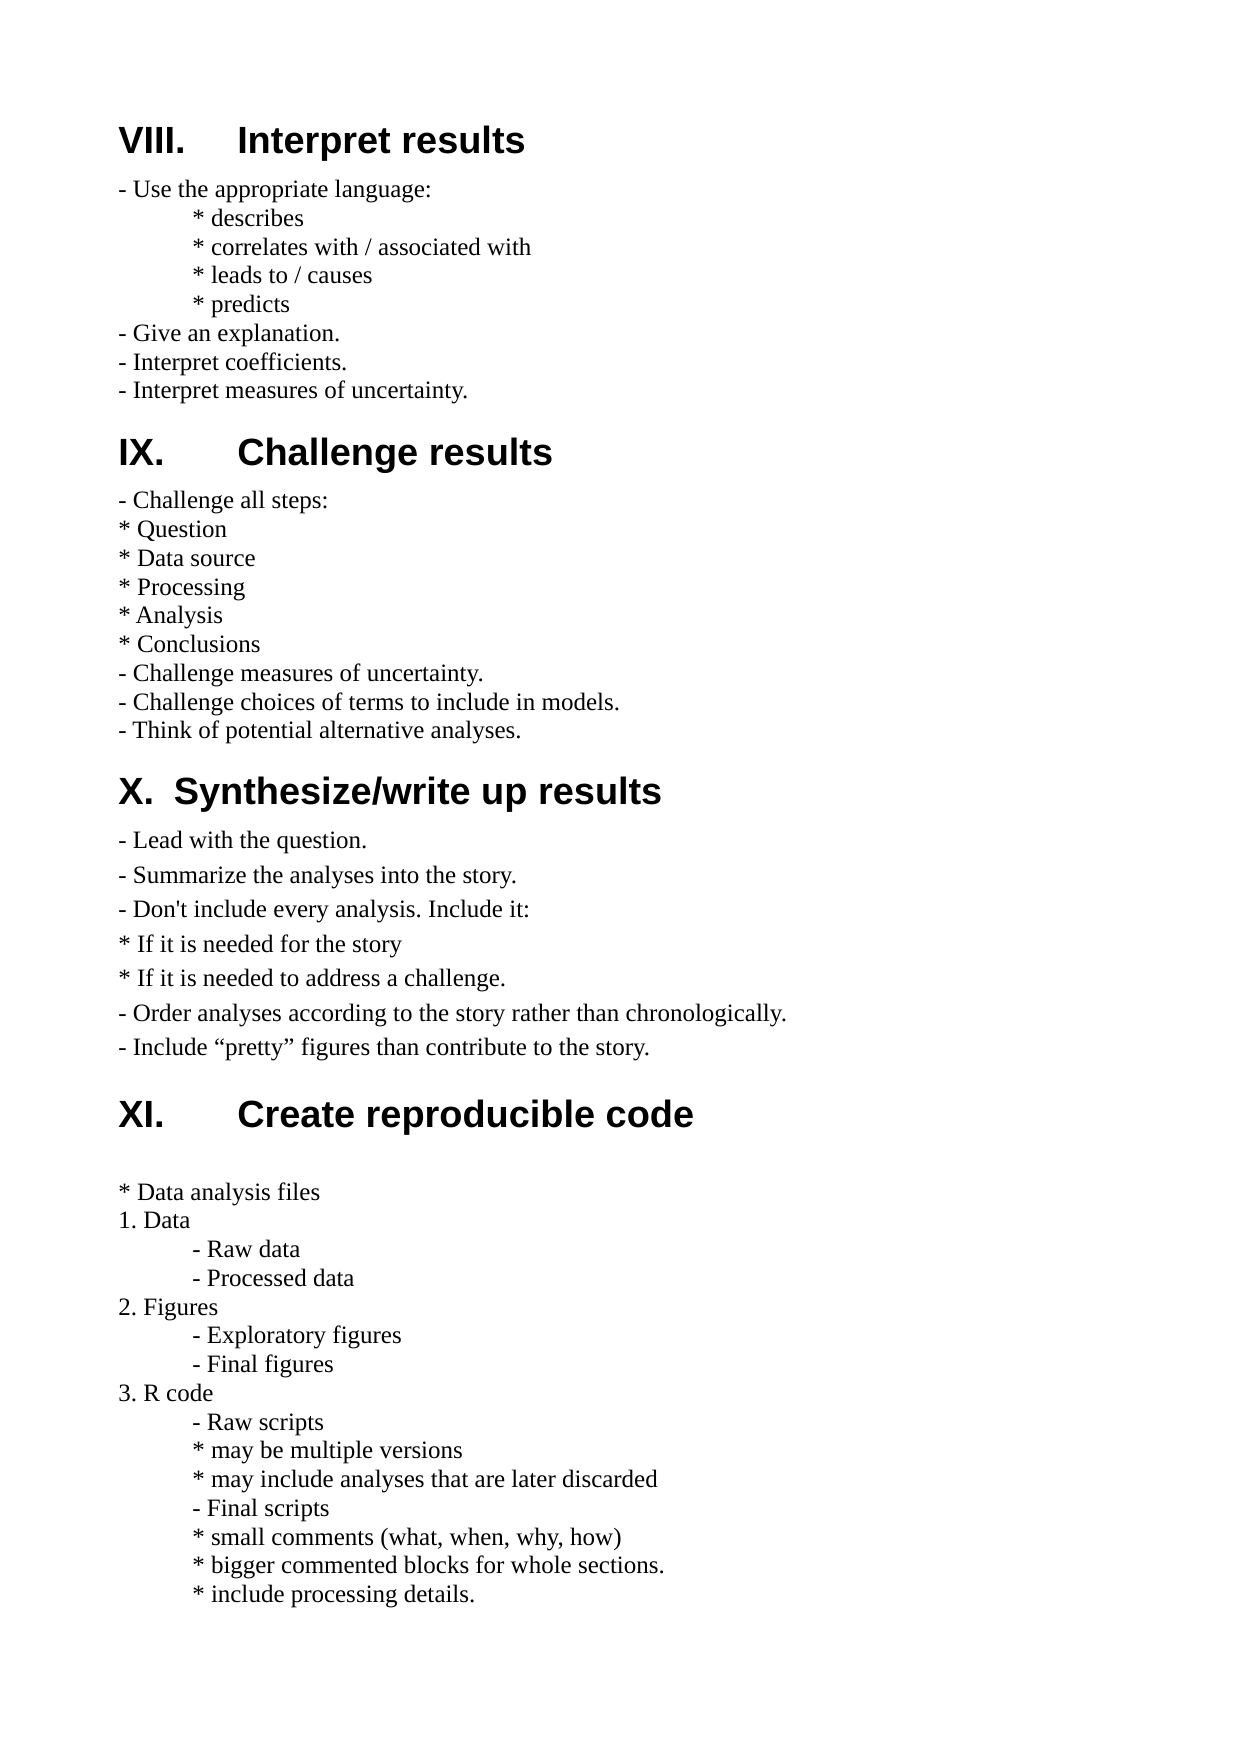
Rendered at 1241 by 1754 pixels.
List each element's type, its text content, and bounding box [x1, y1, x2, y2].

text * Question [118, 514, 1122, 543]
text - Challenge all steps: [118, 485, 1122, 514]
text - Final scripts [192, 1493, 1122, 1522]
text - Give an explanation. [118, 318, 1122, 347]
text - Processed data [118, 1263, 1122, 1292]
subtitle Challenge results [118, 429, 1122, 473]
text 1. Data [118, 1205, 1122, 1234]
text - Use the appropriate language: [118, 174, 1122, 203]
text 2. Figures [118, 1292, 1122, 1320]
text - Interpret coefficients. [118, 347, 1122, 376]
text 3. R code [118, 1378, 1122, 1407]
text - Interpret measures of uncertainty. [118, 376, 1122, 404]
text * may be multiple versions [192, 1435, 1122, 1464]
subtitle Interpret results [118, 118, 1122, 162]
text - Think of potential alternative analyses. [118, 715, 1122, 744]
text - Summarize the analyses into the story. [118, 860, 1122, 888]
text - Don't include every analysis. Include it: [118, 894, 1122, 923]
text - Include “pretty” figures than contribute to the story. [118, 1032, 1122, 1061]
text - Challenge measures of uncertainty. [118, 658, 1122, 687]
text * Conclusions [118, 629, 1122, 658]
text * leads to / causes [118, 261, 1122, 289]
text - Challenge choices of terms to include in models. [118, 687, 1122, 715]
text * correlates with / associated with [118, 232, 1122, 261]
subtitle Synthesize/write up results [118, 769, 1122, 813]
text * predicts [118, 289, 1122, 318]
text * Data analysis files [118, 1177, 1122, 1205]
text - Lead with the question. [118, 825, 1122, 854]
text - Final figures [118, 1349, 1122, 1378]
text * Analysis [118, 600, 1122, 629]
subtitle Create reproducible code [118, 1092, 1122, 1135]
text * Data source [118, 543, 1122, 572]
text - Raw data [118, 1234, 1122, 1263]
text * If it is needed to address a challenge. [118, 963, 1122, 992]
text * bigger commented blocks for whole sections. [192, 1550, 1122, 1579]
text * include processing details. [192, 1579, 1122, 1608]
text - Exploratory figures [118, 1320, 1122, 1349]
text * Processing [118, 572, 1122, 600]
text * may include analyses that are later discarded [192, 1464, 1122, 1493]
text * describes [118, 203, 1122, 232]
text * If it is needed for the story [118, 929, 1122, 957]
text * small comments (what, when, why, how) [192, 1522, 1122, 1550]
text - Raw scripts [192, 1407, 1122, 1435]
text - Order analyses according to the story rather than chronologically. [118, 998, 1122, 1026]
